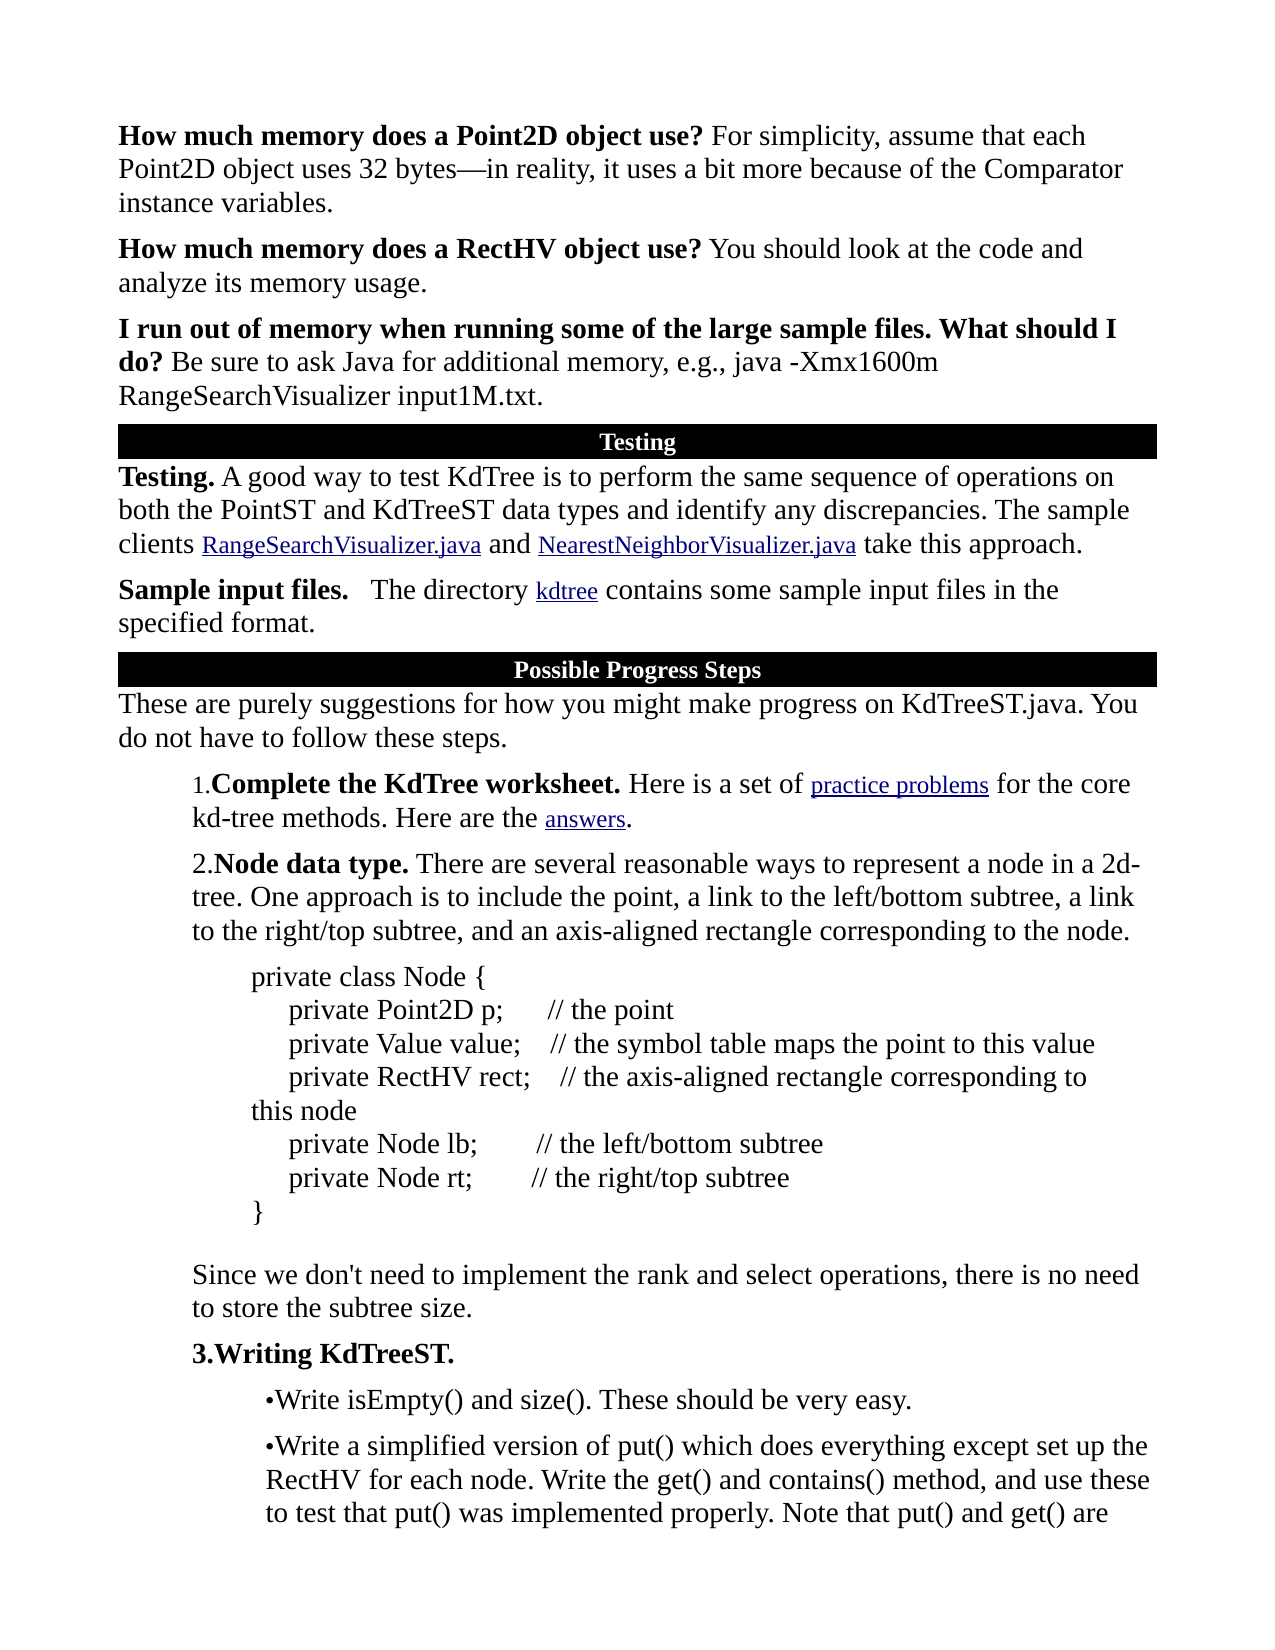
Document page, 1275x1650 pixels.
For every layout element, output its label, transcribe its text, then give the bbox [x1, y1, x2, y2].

list Since we don't need to implement the rank and select operations, there is no need to store the subtree size. [118, 1257, 1157, 1324]
text How much memory does a RectHV object use? You should look at the code and analyze its memory usage. [118, 231, 1157, 298]
list Complete the KdTree worksheet. Here is a set of practice problems for the core kd-tree methods. Here are the answers. [118, 766, 1157, 833]
table_header Testing [118, 424, 1157, 459]
list Write isEmpty() and size(). These should be very easy. [118, 1382, 1157, 1416]
list private Point2D p; // the point [177, 992, 1098, 1026]
text How much memory does a Point2D object use? For simplicity, assume that each Point2D object uses 32 bytes—in reality, it uses a bit more because of the Comparator instance variables. [118, 118, 1157, 219]
list Writing KdTreeST. [118, 1336, 1157, 1370]
text Sample input files. The directory kdtree contains some sample input files in the specified format. [118, 572, 1157, 639]
list private RectHV rect; // the axis-aligned rectangle corresponding to this node [177, 1059, 1098, 1127]
table_header Possible Progress Steps [118, 652, 1157, 687]
list Write a simplified version of put() which does everything except set up the RectHV for each node. Write the get() and contains() method, and use these to test that put() was implemented properly. Note that put() and get() are [118, 1428, 1157, 1529]
list Node data type. There are several reasonable ways to represent a node in a 2d-tree. One approach is to include the point, a link to the left/bottom subtree, a link to the right/top subtree, and an axis-aligned rectangle corresponding to the node. [118, 846, 1157, 946]
list } [177, 1194, 1098, 1227]
text These are purely suggestions for how you might make progress on KdTreeST.java. You do not have to follow these steps. [118, 687, 1157, 754]
list private Value value; // the symbol table maps the point to this value [177, 1026, 1098, 1059]
text I run out of memory when running some of the large sample files. What should I do? Be sure to ask Java for additional memory, e.g., java -Xmx1600m RangeSearchVisualizer input1M.txt. [118, 311, 1157, 411]
list private Node rt; // the right/top subtree [177, 1160, 1098, 1194]
list private class Node { [177, 959, 1098, 992]
list private Node lb; // the left/bottom subtree [177, 1127, 1098, 1160]
text Testing. A good way to test KdTree is to perform the same sequence of operations on both the PointST and KdTreeST data types and identify any discrepancies. The sample clients RangeSearchVisualizer.java and NearestNeighborVisualizer.java take this approach. [118, 459, 1157, 559]
